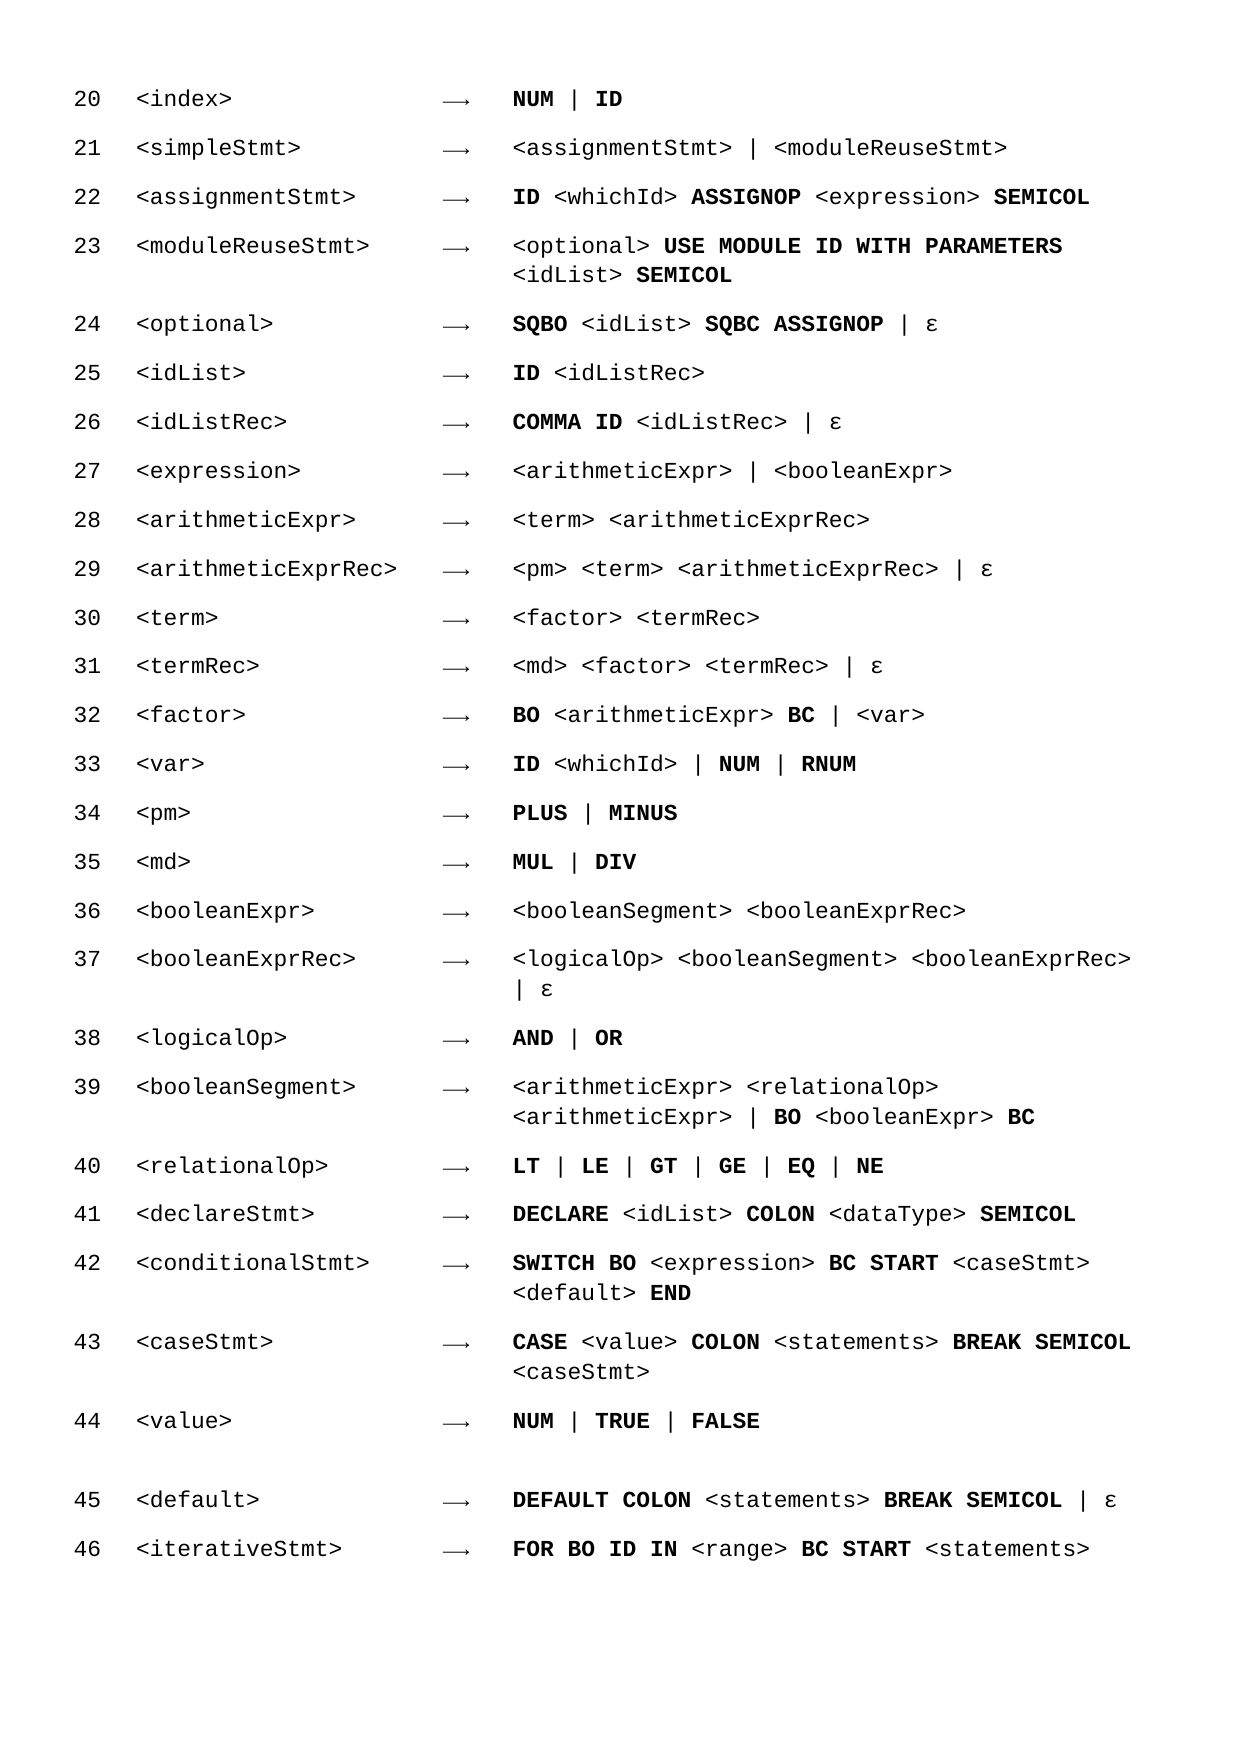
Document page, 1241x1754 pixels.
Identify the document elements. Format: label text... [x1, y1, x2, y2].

table_cell <booleanSegment> <booleanExprRec> [503, 889, 1151, 935]
table_cell ⟶ [433, 889, 501, 935]
table_cell 45 [64, 1478, 124, 1524]
table_cell ⟶ [433, 1065, 501, 1141]
table_cell <arithmeticExpr> [126, 498, 431, 544]
table_cell LT | LE | GT | GE | EQ | NE [503, 1144, 1151, 1190]
table_cell 28 [64, 498, 124, 544]
table_cell 35 [64, 840, 124, 886]
table_cell ⟶ [433, 693, 501, 740]
table_cell <value> [126, 1399, 431, 1476]
table_cell <booleanExpr> [126, 889, 431, 935]
table_cell <md> <factor> <termRec> | ε [503, 644, 1151, 691]
table_cell 30 [64, 595, 124, 642]
table_cell ⟶ [433, 1399, 501, 1476]
table_cell ⟶ [433, 547, 501, 593]
table_cell ⟶ [433, 77, 501, 124]
table_cell <booleanExprRec> [126, 938, 431, 1014]
table_cell SQBO <idList> SQBC ASSIGNOP | ε [503, 302, 1151, 349]
table_cell 44 [64, 1399, 124, 1476]
table_cell ⟶ [433, 224, 501, 300]
table_cell 39 [64, 1065, 124, 1141]
table_cell ⟶ [433, 644, 501, 691]
table_cell <default> [126, 1478, 431, 1524]
table_cell <logicalOp> [126, 1016, 431, 1063]
table_cell <term> [126, 595, 431, 642]
table_cell ⟶ [433, 1241, 501, 1318]
table_cell ID <whichId> ASSIGNOP <expression> SEMICOL [503, 175, 1151, 222]
table_cell <simpleStmt> [126, 126, 431, 173]
table_cell ID <whichId> | NUM | RNUM [503, 742, 1151, 789]
table_cell <idListRec> [126, 400, 431, 447]
table_cell 36 [64, 889, 124, 935]
table_cell ⟶ [433, 400, 501, 447]
table_cell <relationalOp> [126, 1144, 431, 1190]
table_cell SWITCH BO <expression> BC START <caseStmt> <default> END [503, 1241, 1151, 1318]
table_cell ⟶ [433, 1526, 501, 1573]
table_cell <conditionalStmt> [126, 1241, 431, 1318]
table_cell ⟶ [433, 175, 501, 222]
table_cell <declareStmt> [126, 1193, 431, 1239]
table_cell 33 [64, 742, 124, 789]
table_cell <arithmeticExprRec> [126, 547, 431, 593]
table_cell FOR BO ID IN <range> BC START <statements> [503, 1526, 1151, 1573]
table_cell ⟶ [433, 595, 501, 642]
table_cell 25 [64, 351, 124, 398]
table_cell 32 [64, 693, 124, 740]
table_cell ⟶ [433, 351, 501, 398]
table_cell <moduleReuseStmt> [126, 224, 431, 300]
table_cell 21 [64, 126, 124, 173]
table_cell ⟶ [433, 126, 501, 173]
table_cell 29 [64, 547, 124, 593]
table_cell 31 [64, 644, 124, 691]
table_cell <idList> [126, 351, 431, 398]
table_cell ⟶ [433, 1320, 501, 1396]
table_cell <logicalOp> <booleanSegment> <booleanExprRec> | ε [503, 938, 1151, 1014]
table_cell 22 [64, 175, 124, 222]
table_cell PLUS | MINUS [503, 791, 1151, 838]
table_cell CASE <value> COLON <statements> BREAK SEMICOL <caseStmt> [503, 1320, 1151, 1396]
table_cell 42 [64, 1241, 124, 1318]
table_cell 43 [64, 1320, 124, 1396]
table_cell ⟶ [433, 449, 501, 496]
table_cell <termRec> [126, 644, 431, 691]
table_cell <factor> [126, 693, 431, 740]
table_cell <md> [126, 840, 431, 886]
table_cell <pm> [126, 791, 431, 838]
table_cell 38 [64, 1016, 124, 1063]
table_cell 34 [64, 791, 124, 838]
table_cell BO <arithmeticExpr> BC | <var> [503, 693, 1151, 740]
table_cell <booleanSegment> [126, 1065, 431, 1141]
table_cell DEFAULT COLON <statements> BREAK SEMICOL | ε [503, 1478, 1151, 1524]
table_cell ⟶ [433, 302, 501, 349]
table_cell 41 [64, 1193, 124, 1239]
table_cell COMMA ID <idListRec> | ε [503, 400, 1151, 447]
table_cell 40 [64, 1144, 124, 1190]
table_cell 26 [64, 400, 124, 447]
table_cell <assignmentStmt> [126, 175, 431, 222]
table_cell <optional> USE MODULE ID WITH PARAMETERS <idList> SEMICOL [503, 224, 1151, 300]
table_cell DECLARE <idList> COLON <dataType> SEMICOL [503, 1193, 1151, 1239]
table_cell <iterativeStmt> [126, 1526, 431, 1573]
table_cell <factor> <termRec> [503, 595, 1151, 642]
table_cell 46 [64, 1526, 124, 1573]
table_cell ⟶ [433, 840, 501, 886]
table_cell <caseStmt> [126, 1320, 431, 1396]
table_cell ID <idListRec> [503, 351, 1151, 398]
table_cell <var> [126, 742, 431, 789]
table_cell ⟶ [433, 1144, 501, 1190]
table_cell 27 [64, 449, 124, 496]
table_cell 20 [64, 77, 124, 124]
table_cell 23 [64, 224, 124, 300]
table_cell ⟶ [433, 791, 501, 838]
table_cell NUM | TRUE | FALSE [503, 1399, 1151, 1476]
table_cell ⟶ [433, 1193, 501, 1239]
table_cell MUL | DIV [503, 840, 1151, 886]
table_cell ⟶ [433, 1016, 501, 1063]
table_cell AND | OR [503, 1016, 1151, 1063]
table_cell <pm> <term> <arithmeticExprRec> | ε [503, 547, 1151, 593]
table_cell ⟶ [433, 1478, 501, 1524]
table_cell <expression> [126, 449, 431, 496]
table_cell NUM | ID [503, 77, 1151, 124]
table_cell <arithmeticExpr> <relationalOp> <arithmeticExpr> | BO <booleanExpr> BC [503, 1065, 1151, 1141]
table_cell ⟶ [433, 938, 501, 1014]
table_cell 24 [64, 302, 124, 349]
table_cell <arithmeticExpr> | <booleanExpr> [503, 449, 1151, 496]
table_cell <optional> [126, 302, 431, 349]
table_cell <index> [126, 77, 431, 124]
table_cell <term> <arithmeticExprRec> [503, 498, 1151, 544]
table_cell 37 [64, 938, 124, 1014]
table_cell ⟶ [433, 742, 501, 789]
table_cell <assignmentStmt> | <moduleReuseStmt> [503, 126, 1151, 173]
table_cell ⟶ [433, 498, 501, 544]
